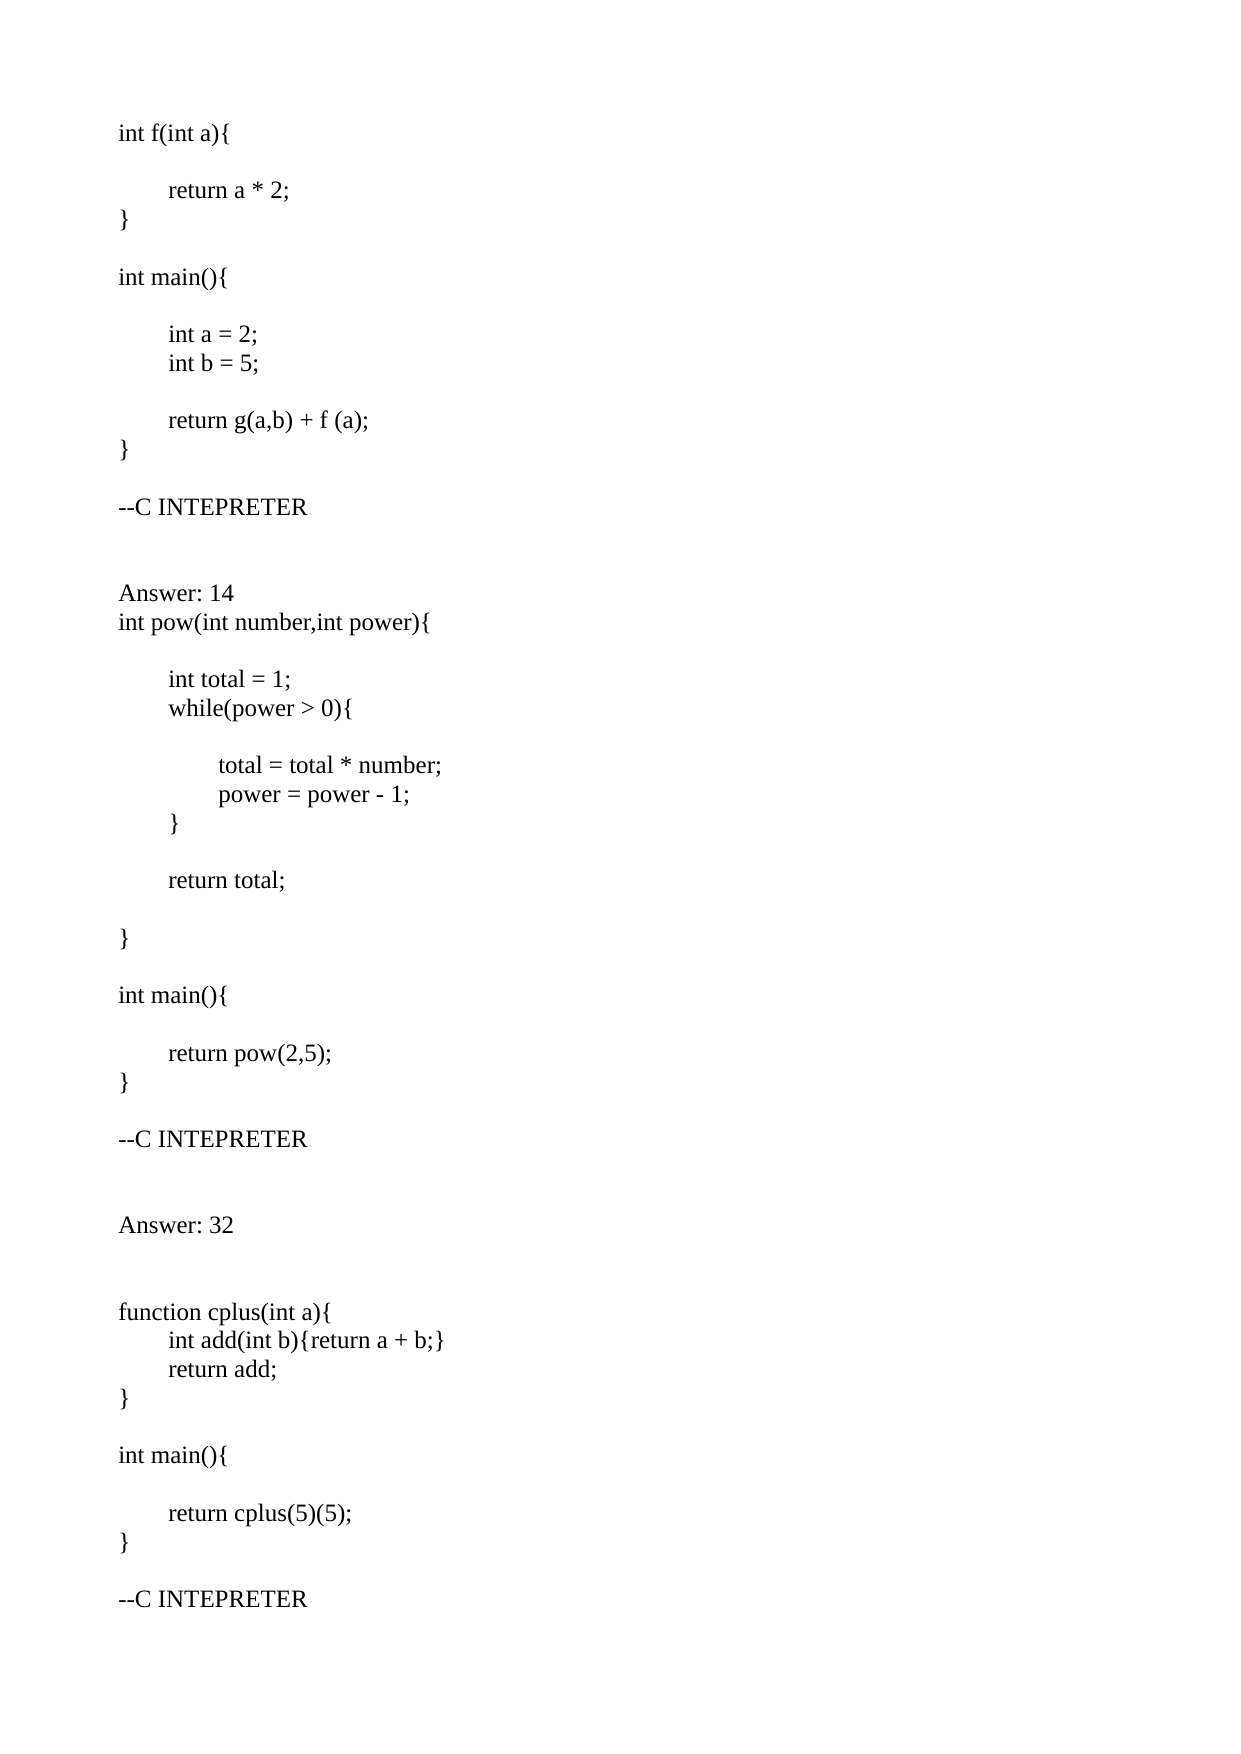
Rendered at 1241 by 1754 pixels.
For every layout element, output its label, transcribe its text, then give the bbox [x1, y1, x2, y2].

text Answer: 32 [118, 1211, 1122, 1239]
text Answer: 14 [118, 578, 1122, 607]
text int f(int a){ [118, 118, 1122, 147]
text --C INTEPRETER [118, 492, 1122, 521]
text return cplus(5)(5); [118, 1498, 1122, 1527]
text function cplus(int a){ [118, 1297, 1122, 1326]
text while(power > 0){ [118, 693, 1122, 722]
text return pow(2,5); [118, 1038, 1122, 1067]
text int main(){ [118, 1441, 1122, 1469]
text } [118, 434, 1122, 463]
text int total = 1; [118, 664, 1122, 693]
text int a = 2; [118, 319, 1122, 348]
text } [118, 808, 1122, 837]
text } [118, 1067, 1122, 1096]
text int b = 5; [118, 348, 1122, 377]
text --C INTEPRETER [118, 1124, 1122, 1153]
text power = power - 1; [118, 779, 1122, 808]
text int main(){ [118, 262, 1122, 291]
text int add(int b){return a + b;} [118, 1326, 1122, 1354]
text } [118, 1383, 1122, 1412]
text return a * 2; [118, 176, 1122, 204]
text int pow(int number,int power){ [118, 607, 1122, 636]
text return g(a,b) + f (a); [118, 406, 1122, 434]
text return total; [118, 866, 1122, 894]
text } [118, 204, 1122, 233]
text total = total * number; [118, 751, 1122, 779]
text } [118, 1527, 1122, 1556]
text int main(){ [118, 981, 1122, 1009]
text return add; [118, 1354, 1122, 1383]
text --C INTEPRETER [118, 1584, 1122, 1613]
text } [118, 923, 1122, 952]
